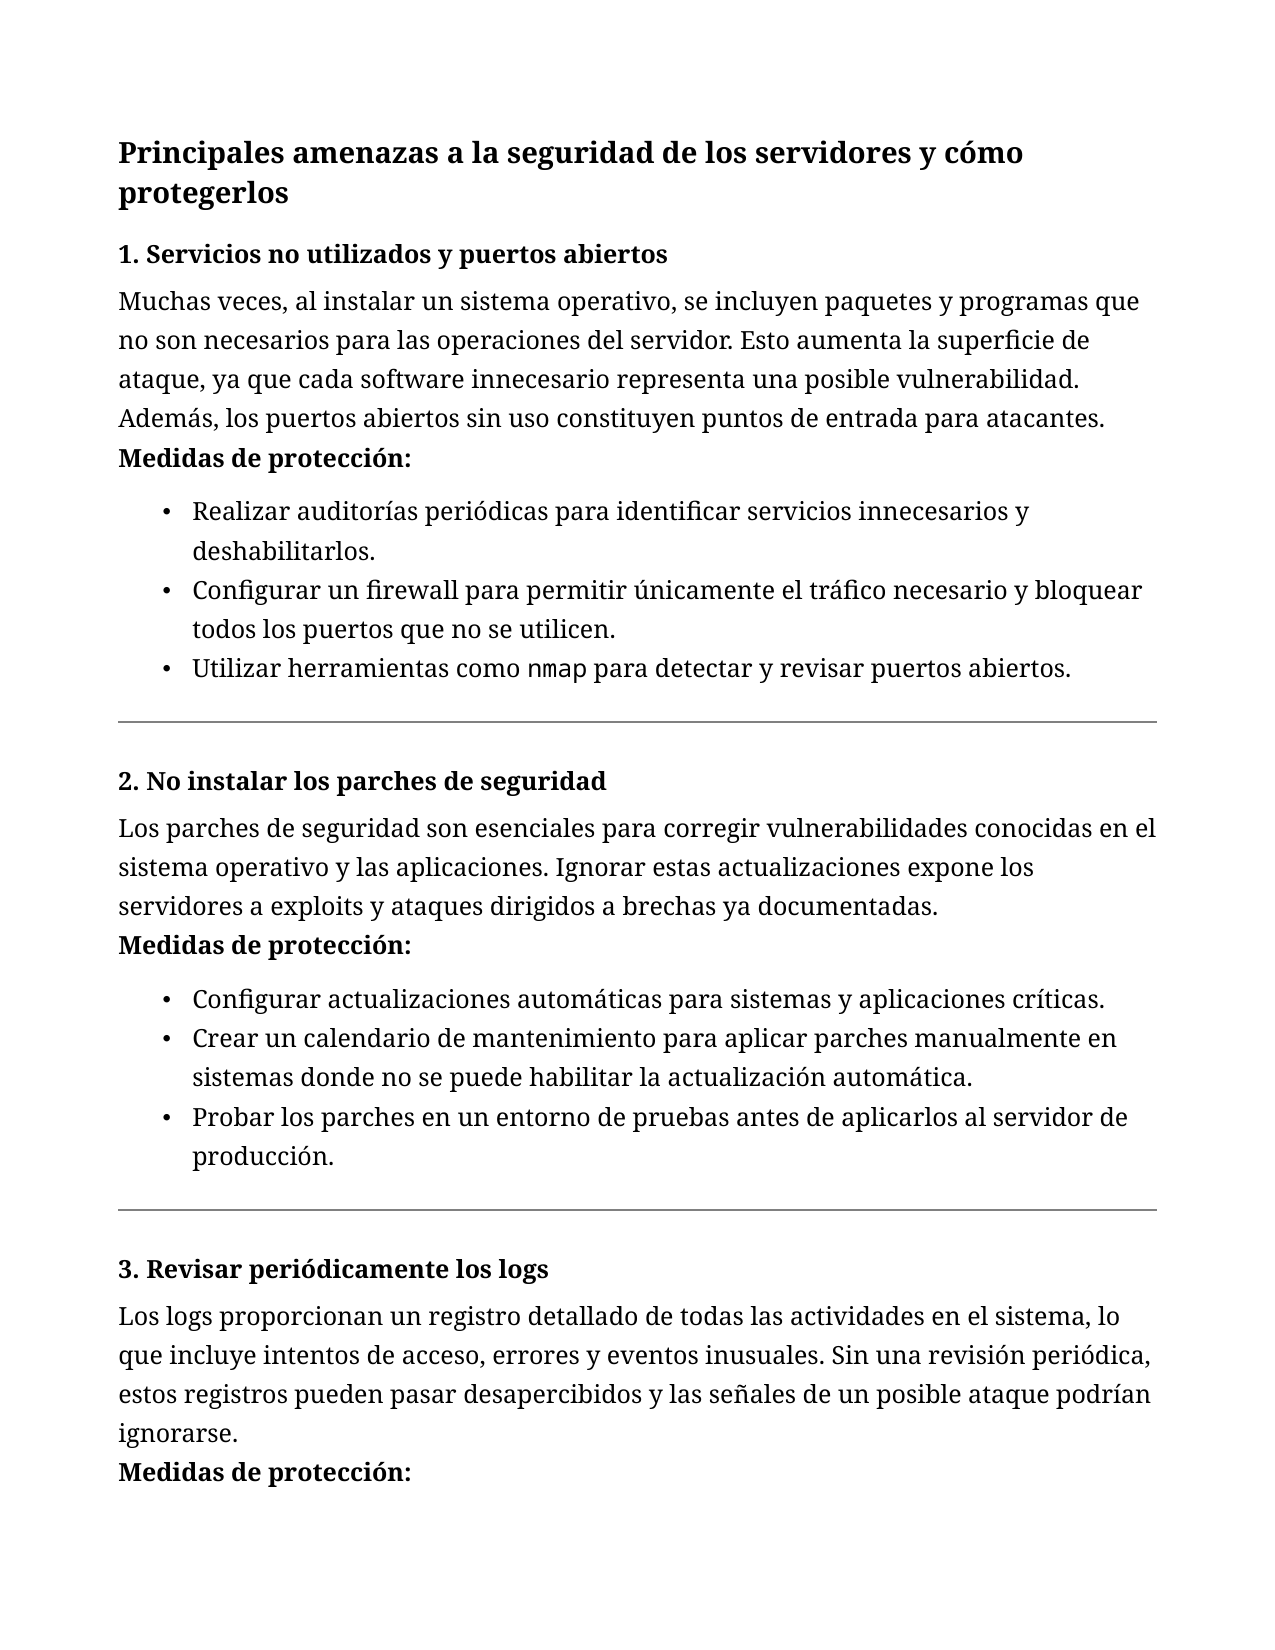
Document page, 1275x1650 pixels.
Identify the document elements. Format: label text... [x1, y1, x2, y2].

list Probar los parches en un entorno de pruebas antes de aplicarlos al servidor de producción. [162, 1099, 1157, 1172]
list Utilizar herramientas como nmap para detectar y revisar puertos abiertos. [162, 651, 1157, 685]
subtitle Principales amenazas a la seguridad de los servidores y cómo protegerlos [118, 133, 1157, 212]
subtitle 2. No instalar los parches de seguridad [118, 764, 1157, 798]
list Configurar actualizaciones automáticas para sistemas y aplicaciones críticas. [162, 982, 1157, 1016]
text Los logs proporcionan un registro detallado de todas las actividades en el sistema, lo que incluye intentos de acceso, errores y eventos inusuales. Sin una revisión periódica, estos registros pueden pasar desapercibidos y las señales de un posible ataque podrían ignorarse. Medidas de protección: [118, 1298, 1157, 1489]
list Configurar un firewall para permitir únicamente el tráfico necesario y bloquear todos los puertos que no se utilicen. [162, 572, 1157, 646]
subtitle 1. Servicios no utilizados y puertos abiertos [118, 237, 1157, 271]
text Muchas veces, al instalar un sistema operativo, se incluyen paquetes y programas que no son necesarios para las operaciones del servidor. Esto aumenta la superficie de ataque, ya que cada software innecesario representa una posible vulnerabilidad. Además, los puertos abiertos sin uso constituyen puntos de entrada para atacantes. Medidas de protección: [118, 284, 1157, 474]
text Los parches de seguridad son esenciales para corregir vulnerabilidades conocidas en el sistema operativo y las aplicaciones. Ignorar estas actualizaciones expone los servidores a exploits y ataques dirigidos a brechas ya documentadas. Medidas de protección: [118, 811, 1157, 962]
list Crear un calendario de mantenimiento para aplicar parches manualmente en sistemas donde no se puede habilitar la actualización automática. [162, 1021, 1157, 1094]
subtitle 3. Revisar periódicamente los logs [118, 1252, 1157, 1286]
list Realizar auditorías periódicas para identificar servicios innecesarios y deshabilitarlos. [162, 494, 1157, 567]
